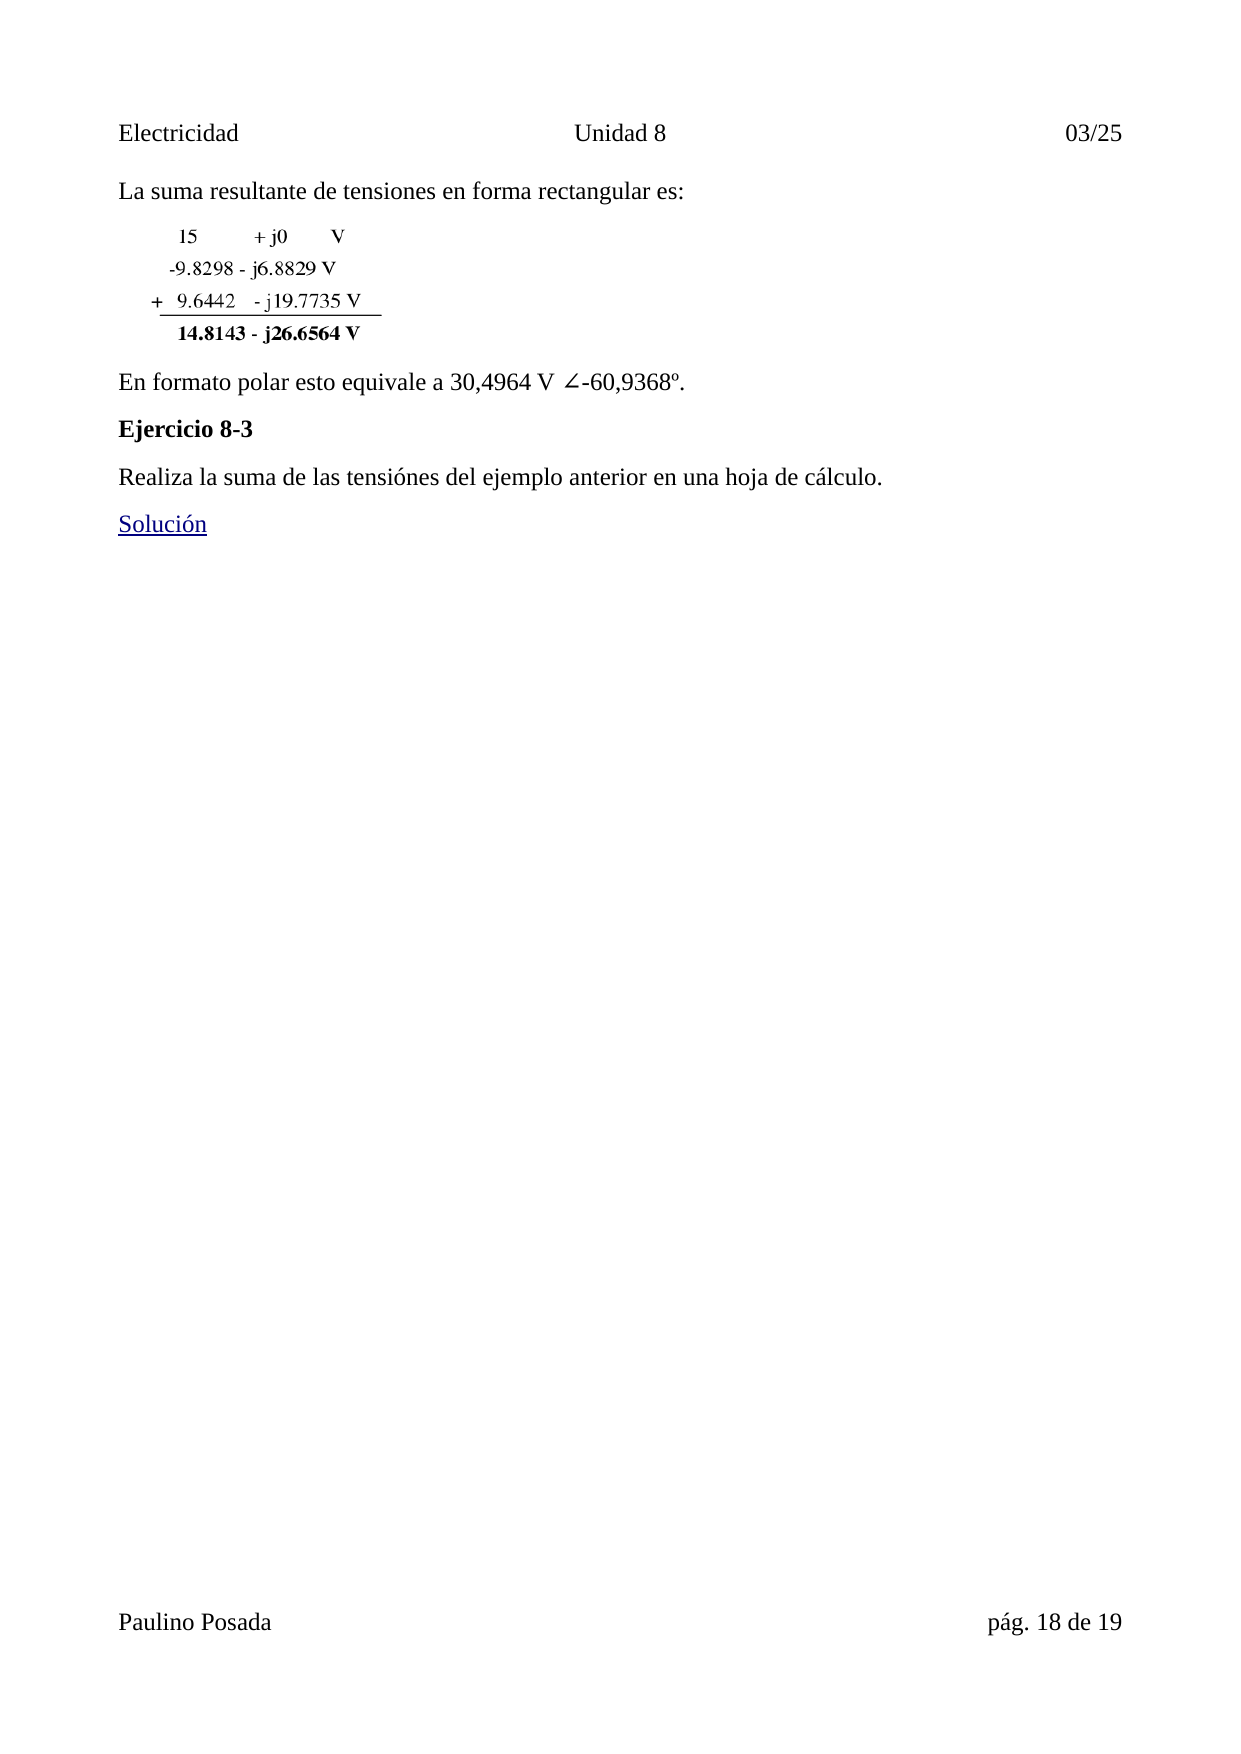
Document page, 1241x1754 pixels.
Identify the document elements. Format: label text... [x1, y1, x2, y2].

text Ejercicio 8-3 [118, 414, 1122, 443]
text En formato polar esto equivale a 30,4964 V ∠-60,9368º. [118, 367, 1122, 396]
picture [136, 223, 390, 350]
text Solución [118, 509, 1122, 538]
text Realiza la suma de las tensiónes del ejemplo anterior en una hoja de cálculo. [118, 462, 1122, 491]
text La suma resultante de tensiones en forma rectangular es: [118, 176, 1122, 205]
